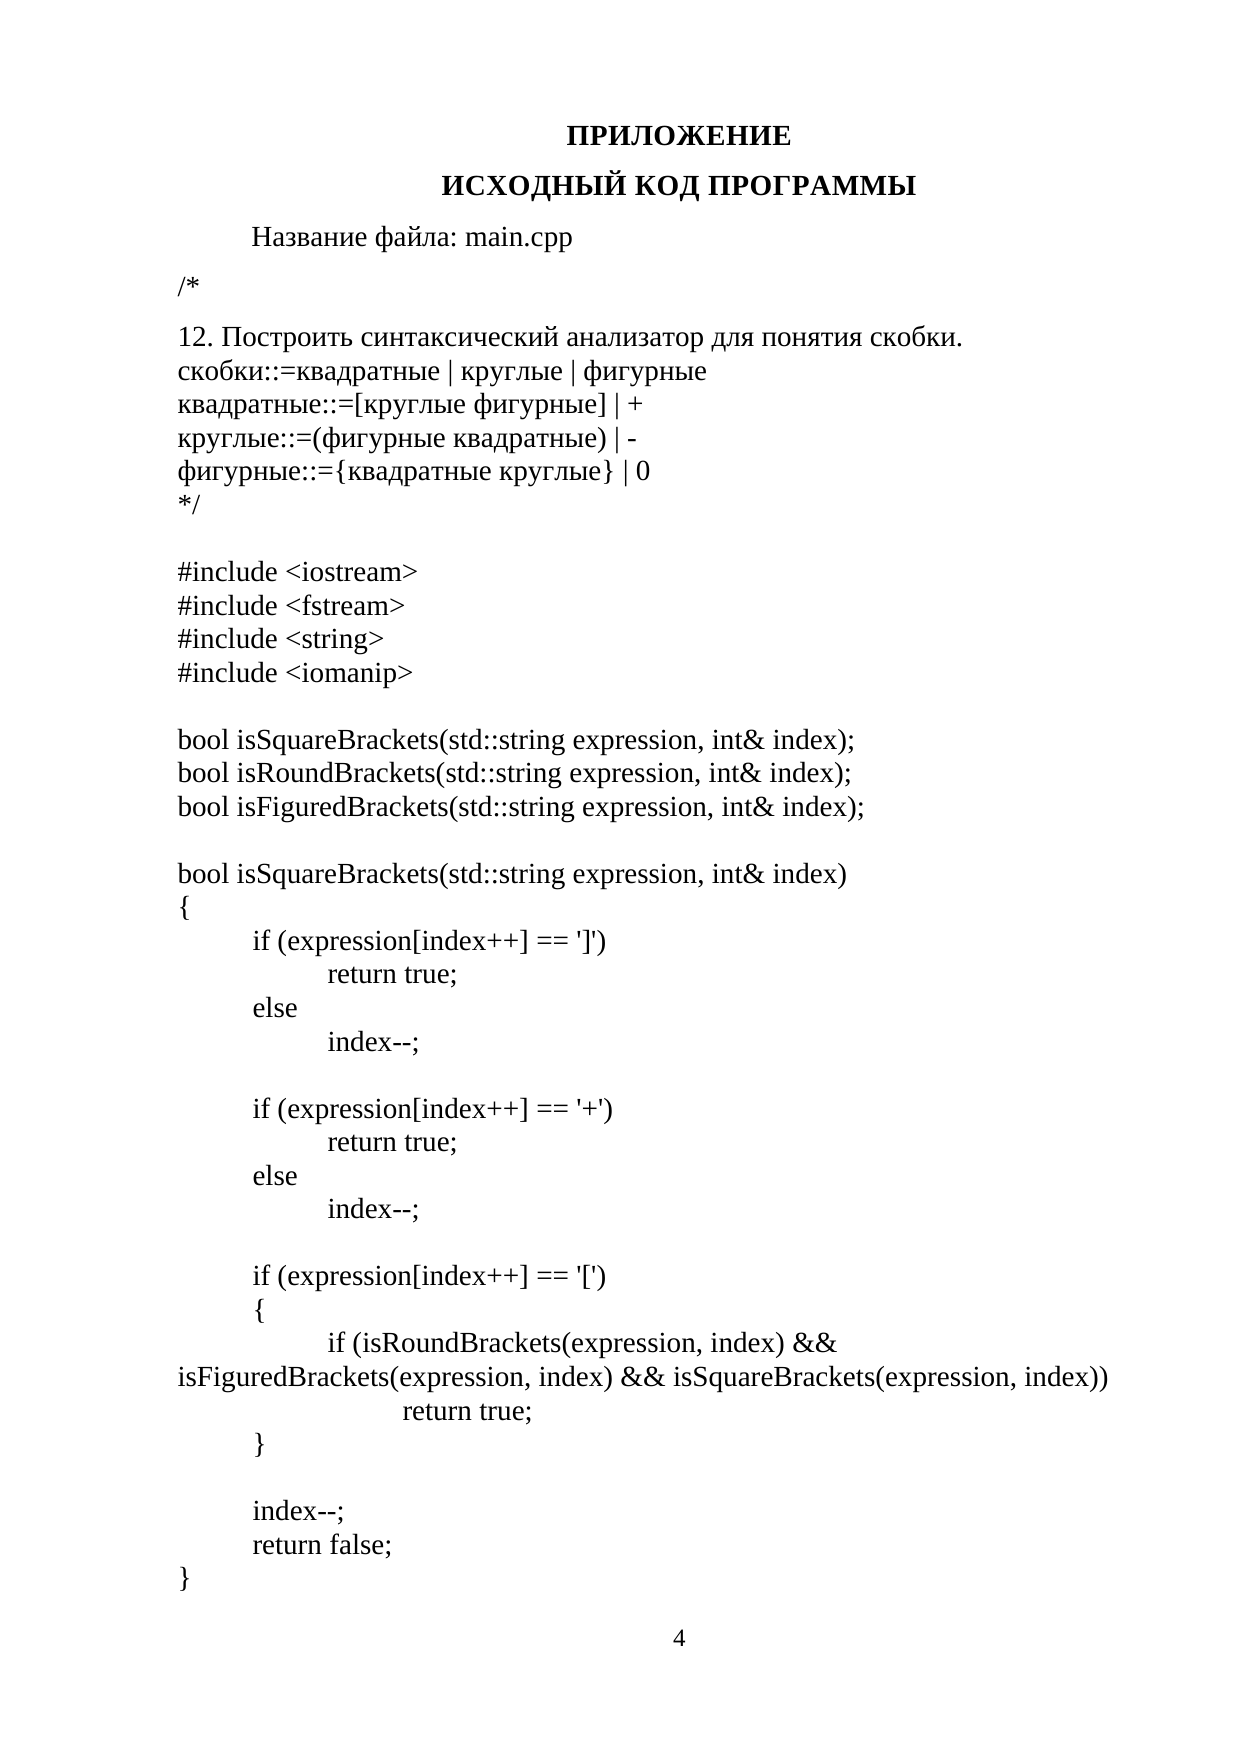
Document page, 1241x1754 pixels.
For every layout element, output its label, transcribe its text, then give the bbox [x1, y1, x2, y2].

text /* [177, 269, 1181, 303]
text #include <iomanip> [177, 655, 1181, 688]
text } [177, 1426, 1181, 1460]
text bool isSquareBrackets(std::string expression, int& index); [177, 722, 1181, 755]
text */ [177, 487, 1181, 521]
text index--; [177, 1024, 1181, 1057]
text bool isRoundBrackets(std::string expression, int& index); [177, 755, 1181, 789]
text #include <iostream> [177, 554, 1181, 588]
text фигурные::={квадратные круглые} | 0 [177, 453, 1181, 487]
text return false; [177, 1527, 1181, 1560]
text return true; [177, 1393, 1181, 1426]
text if (isRoundBrackets(expression, index) && isFiguredBrackets(expression, index) && isSquareBrackets(expression, index)) [177, 1326, 1181, 1393]
text index--; [177, 1493, 1181, 1527]
text else [177, 1158, 1181, 1191]
text } [177, 1560, 1181, 1594]
text bool isSquareBrackets(std::string expression, int& index) [177, 856, 1181, 889]
text if (expression[index++] == '+') [177, 1091, 1181, 1124]
text return true; [177, 957, 1181, 990]
text Название файла: main.cpp [177, 219, 1181, 252]
text квадратные::=[круглые фигурные] | + [177, 386, 1181, 420]
text if (expression[index++] == ']') [177, 923, 1181, 957]
text круглые::=(фигурные квадратные) | - [177, 420, 1181, 453]
text 12. Построить синтаксический анализатор для понятия скобки. [177, 319, 1181, 353]
text bool isFiguredBrackets(std::string expression, int& index); [177, 789, 1181, 822]
text else [177, 990, 1181, 1024]
text if (expression[index++] == '[') [177, 1258, 1181, 1292]
text { [177, 1292, 1181, 1326]
text исходный код программы [177, 168, 1181, 202]
text { [177, 889, 1181, 923]
text return true; [177, 1124, 1181, 1158]
text #include <string> [177, 621, 1181, 655]
text Приложение [177, 118, 1181, 152]
text cкобки::=квадратные | круглые | фигурные [177, 353, 1181, 386]
text index--; [177, 1191, 1181, 1225]
text #include <fstream> [177, 588, 1181, 621]
